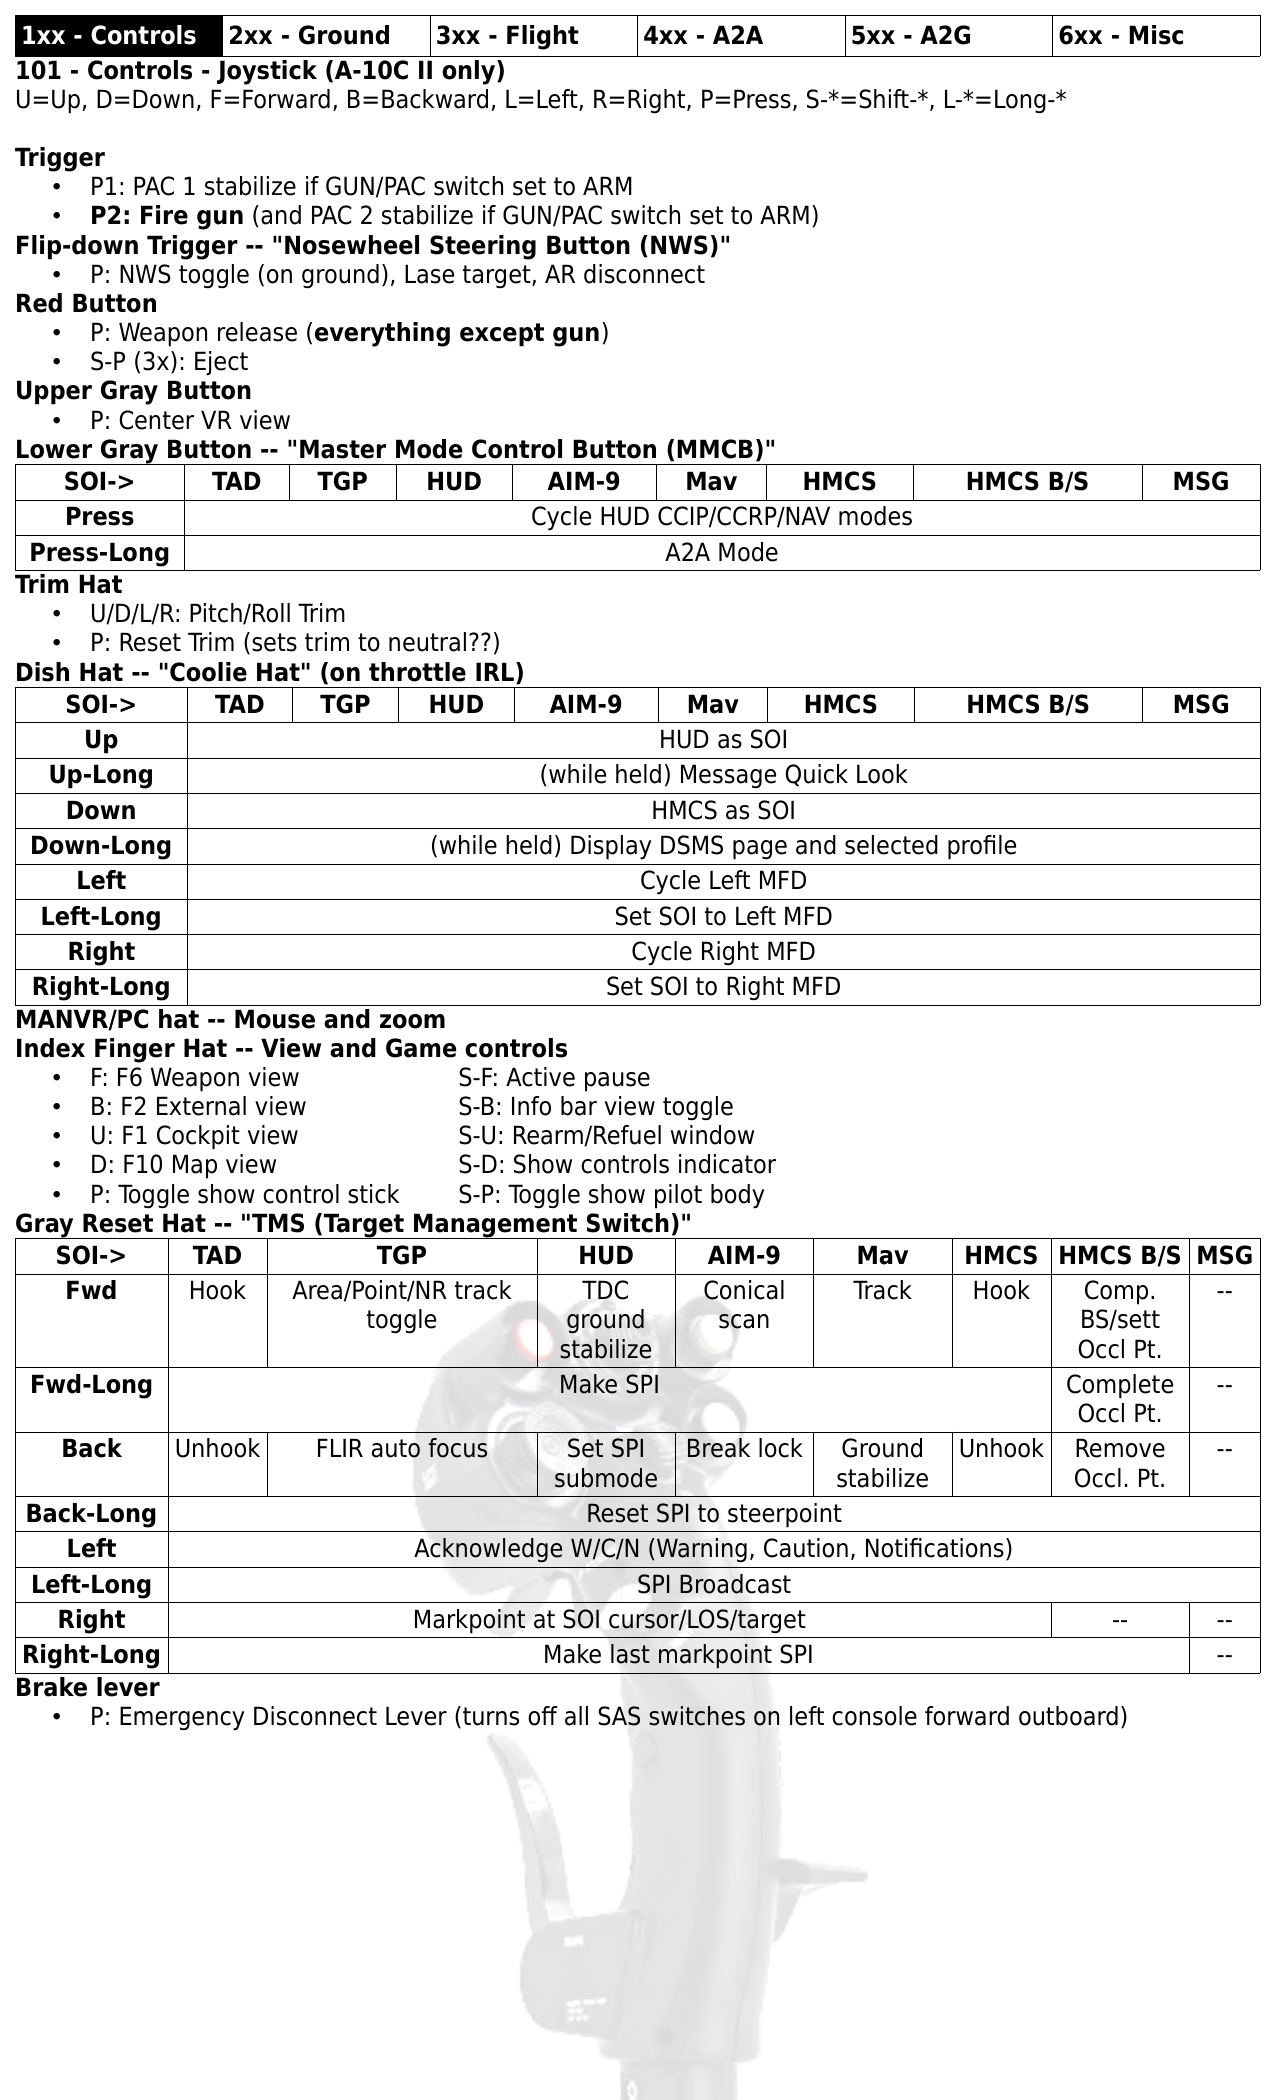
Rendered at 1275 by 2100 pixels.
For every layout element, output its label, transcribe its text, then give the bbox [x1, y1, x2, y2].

table_cell -- [1052, 1603, 1189, 1637]
table_cell Make SPI [887, 1368, 1051, 1432]
table_cell -- [1190, 1433, 1260, 1496]
table_header HMCS [767, 465, 913, 499]
table_cell HMCS as SOI [188, 794, 1260, 828]
text Flip-down Trigger -- "Nosewheel Steering Button (NWS)" [15, 231, 1260, 260]
table_cell -- [1190, 1275, 1260, 1367]
table_header HUD [397, 465, 512, 499]
table_cell Right [16, 935, 187, 969]
table_header 1xx - Controls [16, 16, 222, 56]
table_header AIM-9 [676, 1239, 813, 1273]
table_header HMCS [768, 688, 914, 722]
list P: Emergency Disconnect Lever (turns off all SAS switches on left console forward outboard) [52, 1702, 388, 1731]
table_cell Press [16, 501, 184, 535]
table_header 6xx - Misc [1053, 16, 1260, 56]
table_header MSG [1190, 1239, 1260, 1273]
table_header HUD [538, 1239, 675, 1273]
table_cell Comp. BS/sett Occl Pt. [1052, 1275, 1189, 1367]
list P: NWS toggle (on ground), Lase target, AR disconnect [52, 260, 1260, 289]
text Trim Hat [15, 571, 1260, 599]
table_cell Ground stabilize [887, 1433, 952, 1496]
table_cell Track [814, 1275, 952, 1367]
table_header Mav [659, 688, 767, 722]
text Upper Gray Button [15, 377, 1260, 406]
table_cell Left [16, 1532, 168, 1567]
table_cell Up [16, 723, 187, 757]
table_cell A2A Mode [185, 536, 1260, 570]
list U/D/L/R: Pitch/Roll Trim [52, 599, 1260, 628]
table_cell Markpoint at SOI cursor/LOS/target [887, 1603, 1051, 1637]
list S-P (3x): Eject [52, 347, 1260, 377]
list P: Center VR view [52, 406, 1260, 435]
list P: Toggle show control stick S-P: Toggle show pilot body [52, 1180, 1260, 1209]
table_cell Left [16, 865, 187, 899]
table_cell HUD as SOI [188, 723, 1260, 757]
table_header AIM-9 [515, 688, 658, 722]
list D: F10 Map view S-D: Show controls indicator [52, 1151, 1260, 1180]
table_cell Down-Long [16, 829, 187, 863]
table_cell Set SOI to Right MFD [188, 970, 1260, 1005]
list P2: Fire gun (and PAC 2 stabilize if GUN/PAC switch set to ARM) [52, 202, 1260, 231]
table_cell Hook [169, 1275, 267, 1367]
table_header 5xx - A2G [846, 16, 1052, 56]
table_cell Up-Long [16, 759, 187, 793]
list B: F2 External view S-B: Info bar view toggle [52, 1092, 1260, 1121]
text U=Up, D=Down, F=Forward, B=Backward, L=Left, R=Right, P=Press, S-*=Shift-*, L-*=Long-* [15, 85, 1260, 114]
table_cell Remove Occl. Pt. [1052, 1433, 1189, 1496]
table_cell Set SOI to Left MFD [188, 900, 1260, 934]
table_header HMCS B/S [1052, 1239, 1189, 1273]
table_cell Right [16, 1603, 168, 1637]
table_cell Make SPI [169, 1368, 388, 1432]
table_header Mav [814, 1239, 952, 1273]
table_cell Right-Long [16, 1638, 168, 1673]
table_cell Cycle HUD CCIP/CCRP/NAV modes [185, 501, 1260, 535]
table_header 3xx - Flight [431, 16, 637, 56]
table_header 4xx - A2A [638, 16, 845, 56]
table_header Mav [657, 465, 766, 499]
table_header SOI-> [16, 1239, 168, 1273]
table_cell Fwd-Long [16, 1368, 168, 1432]
text Red Button [15, 289, 1260, 318]
table_cell -- [1190, 1638, 1260, 1673]
table_header TAD [169, 1239, 267, 1273]
table_cell Make last markpoint SPI [887, 1638, 1189, 1673]
table_cell Hook [953, 1275, 1051, 1367]
table_cell Fwd [16, 1275, 168, 1367]
table_cell Unhook [169, 1433, 267, 1496]
list P1: PAC 1 stabilize if GUN/PAC switch set to ARM [52, 172, 1260, 202]
table_cell -- [1190, 1603, 1260, 1637]
table_cell Cycle Left MFD [188, 865, 1260, 899]
text MANVR/PC hat -- Mouse and zoom [15, 1006, 1260, 1034]
table_cell Reset SPI to steerpoint [887, 1497, 1260, 1531]
text Lower Gray Button -- "Master Mode Control Button (MMCB)" [15, 435, 1260, 464]
table_cell Left-Long [16, 1568, 168, 1602]
table_cell -- [1190, 1368, 1260, 1432]
table_cell Acknowledge W/C/N (Warning, Caution, Notifications) [169, 1532, 388, 1567]
text Gray Reset Hat -- "TMS (Target Management Switch)" [15, 1209, 1260, 1238]
table_header SOI-> [16, 688, 187, 722]
table_cell Complete Occl Pt. [1052, 1368, 1189, 1432]
list F: F6 Weapon view S-F: Active pause [52, 1063, 1260, 1092]
table_cell Press-Long [16, 536, 184, 570]
table_header AIM-9 [513, 465, 656, 499]
list P: Reset Trim (sets trim to neutral??) [52, 628, 1260, 658]
table_cell (while held) Display DSMS page and selected profile [188, 829, 1260, 863]
table_cell Left-Long [16, 900, 187, 934]
table_cell Make last markpoint SPI [169, 1638, 388, 1673]
table_header MSG [1143, 688, 1260, 722]
table_cell FLIR auto focus [268, 1433, 388, 1496]
table_cell (while held) Message Quick Look [188, 759, 1260, 793]
text Trigger [15, 143, 1260, 172]
table_cell Right-Long [16, 970, 187, 1005]
table_cell SPI Broadcast [887, 1568, 1260, 1602]
text Index Finger Hat -- View and Game controls [15, 1034, 1260, 1063]
table_header 2xx - Ground [223, 16, 430, 56]
table_cell Markpoint at SOI cursor/LOS/target [169, 1603, 388, 1637]
table_cell Cycle Right MFD [188, 935, 1260, 969]
table_header TAD [185, 465, 289, 499]
text 101 - Controls - Joystick (A-10C II only) [15, 57, 1260, 85]
table_cell SPI Broadcast [169, 1568, 388, 1602]
table_cell Down [16, 794, 187, 828]
table_header TGP [293, 688, 398, 722]
list U: F1 Cockpit view S-U: Rearm/Refuel window [52, 1121, 1260, 1151]
table_cell Area/Point/NR track toggle [268, 1275, 537, 1367]
table_cell Acknowledge W/C/N (Warning, Caution, Notifications) [887, 1532, 1260, 1567]
table_header HMCS B/S [915, 688, 1142, 722]
text Dish Hat -- "Coolie Hat" (on throttle IRL) [15, 658, 1260, 687]
text [887, 1674, 1260, 1702]
table_header HUD [399, 688, 514, 722]
table_cell Reset SPI to steerpoint [169, 1497, 388, 1531]
table_header MSG [1143, 465, 1260, 499]
table_cell Back [16, 1433, 168, 1496]
table_header TGP [290, 465, 396, 499]
table_header TGP [268, 1239, 537, 1273]
table_header HMCS B/S [914, 465, 1142, 499]
table_cell Unhook [953, 1433, 1051, 1496]
list P: Emergency Disconnect Lever (turns off all SAS switches on left console forward outboard) [887, 1702, 1260, 1731]
table_cell Back-Long [16, 1497, 168, 1531]
table_header SOI-> [16, 465, 184, 499]
table_header TAD [188, 688, 292, 722]
text Brake lever [15, 1674, 388, 1702]
list P: Weapon release (everything except gun) [52, 318, 1260, 347]
table_header HMCS [953, 1239, 1051, 1273]
